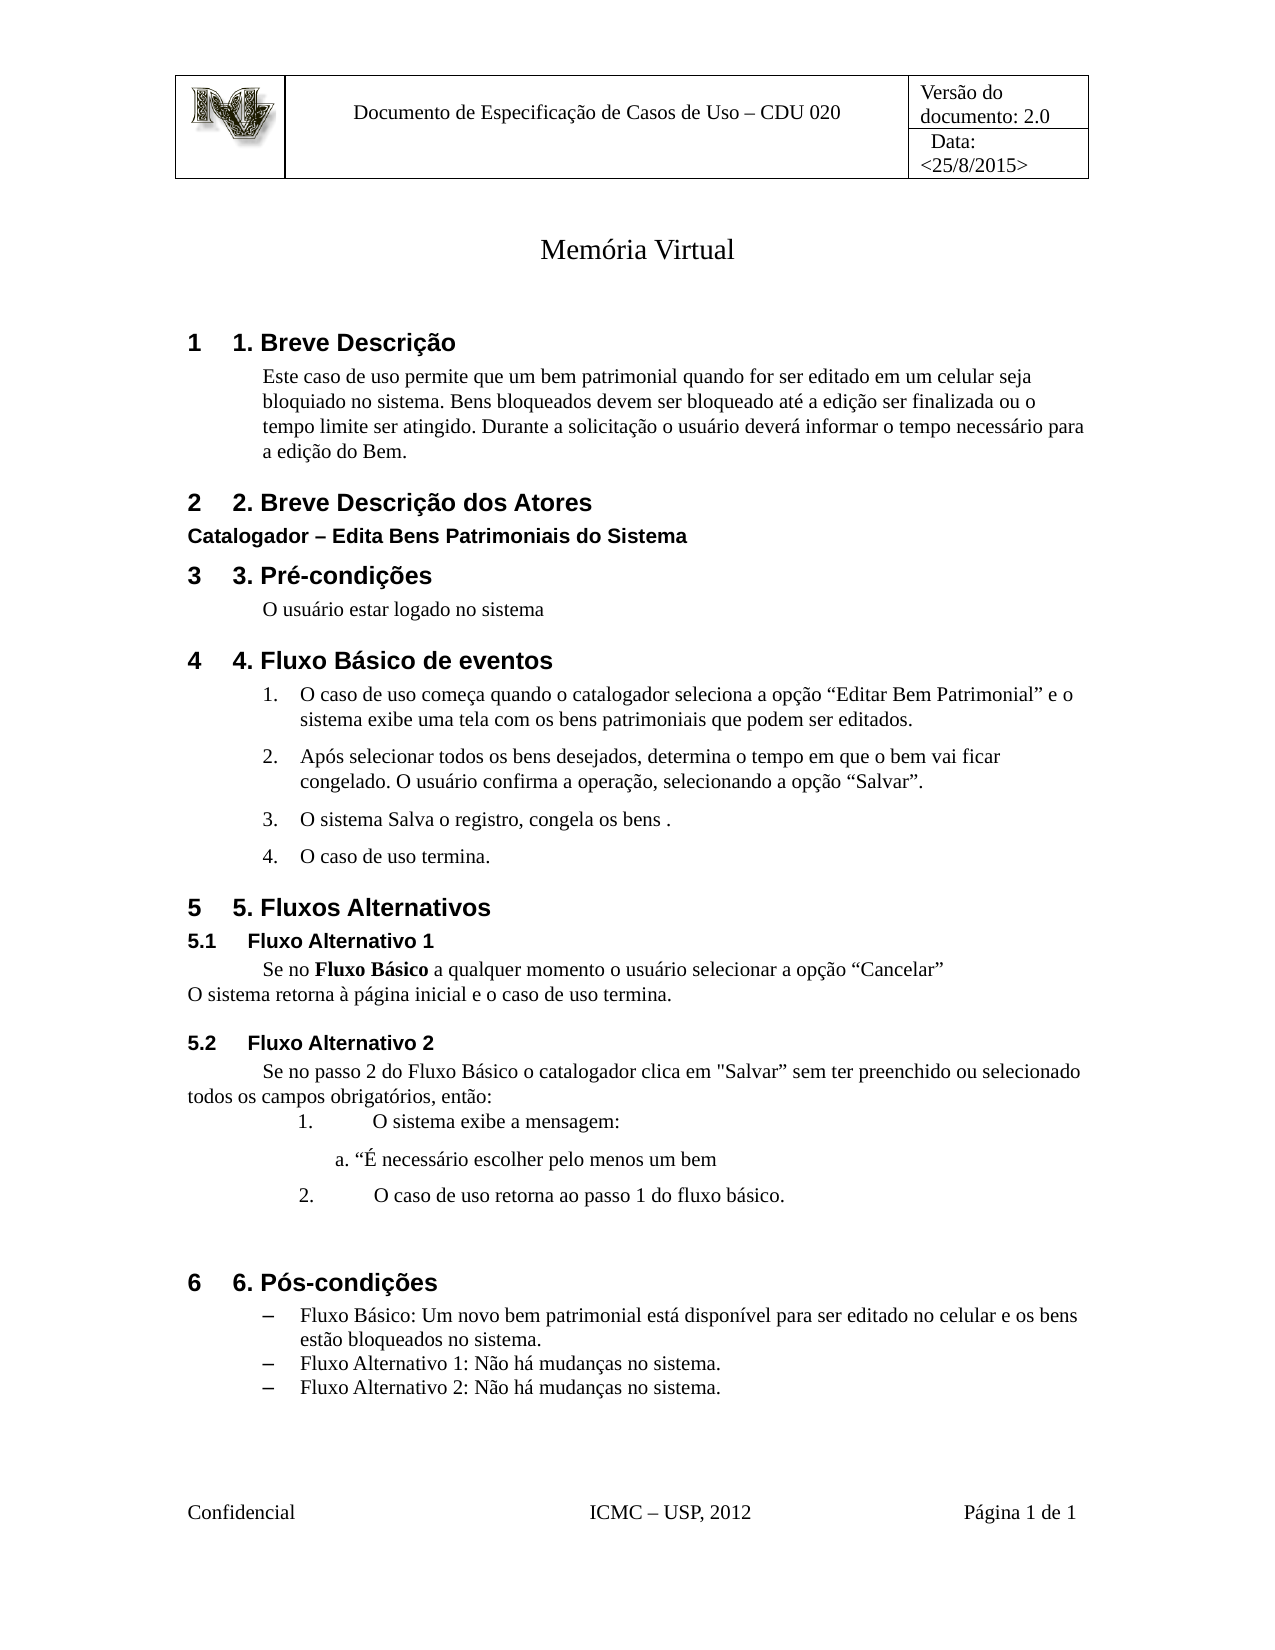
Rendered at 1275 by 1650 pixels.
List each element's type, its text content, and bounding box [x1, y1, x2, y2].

text 1. O sistema exibe a mensagem: [292, 1108, 1087, 1133]
subtitle 1. Breve Descrição [187, 328, 1087, 357]
text O usuário estar logado no sistema [262, 596, 1087, 621]
list O caso de uso termina. [262, 843, 1087, 868]
subtitle 2. Breve Descrição dos Atores [187, 488, 1087, 517]
list Fluxo Alternativo 1: Não há mudanças no sistema. [262, 1351, 1087, 1375]
list O caso de uso retorna ao passo 1 do fluxo básico. [298, 1183, 1087, 1207]
text Se no Fluxo Básico a qualquer momento o usuário selecionar a opção “Cancelar” [187, 953, 1087, 982]
subtitle 5. Fluxos Alternativos [187, 893, 1087, 922]
subtitle 4. Fluxo Básico de eventos [187, 646, 1087, 674]
list Após selecionar todos os bens desejados, determina o tempo em que o bem vai ficar congelado. O usuário confirma a operação, selecionando a opção “Salvar”. [262, 743, 1087, 793]
list Fluxo Alternativo 2: Não há mudanças no sistema. [262, 1375, 1087, 1399]
text Memória Virtual [187, 232, 1087, 266]
subtitle Catalogador – Edita Bens Patrimoniais do Sistema [187, 523, 1087, 548]
list Fluxo Básico: Um novo bem patrimonial está disponível para ser editado no celular e os bens estão bloqueados no sistema. [262, 1303, 1087, 1351]
subtitle Fluxo Alternativo 2 [187, 1030, 1087, 1055]
subtitle 6. Pós-condições [187, 1268, 1087, 1296]
subtitle 3. Pré-condições [187, 561, 1087, 589]
list O caso de uso começa quando o catalogador seleciona a opção “Editar Bem Patrimonial” e o sistema exibe uma tela com os bens patrimoniais que podem ser editados. [262, 681, 1087, 731]
text Este caso de uso permite que um bem patrimonial quando for ser editado em um celular seja bloquiado no sistema. Bens bloqueados devem ser bloqueado até a edição ser finalizada ou o tempo limite ser atingido. Durante a solicitação o usuário deverá informar o tempo necessário para a edição do Bem. [262, 363, 1087, 463]
text Se no passo 2 do Fluxo Básico o catalogador clica em "Salvar” sem ter preenchido ou selecionado todos os campos obrigatórios, então: [187, 1055, 1087, 1108]
subtitle Fluxo Alternativo 1 [187, 928, 1087, 953]
text O sistema retorna à página inicial e o caso de uso termina. [187, 982, 1087, 1006]
text a. “É necessário escolher pelo menos um bem [261, 1146, 1087, 1171]
list O sistema Salva o registro, congela os bens . [262, 806, 1087, 831]
